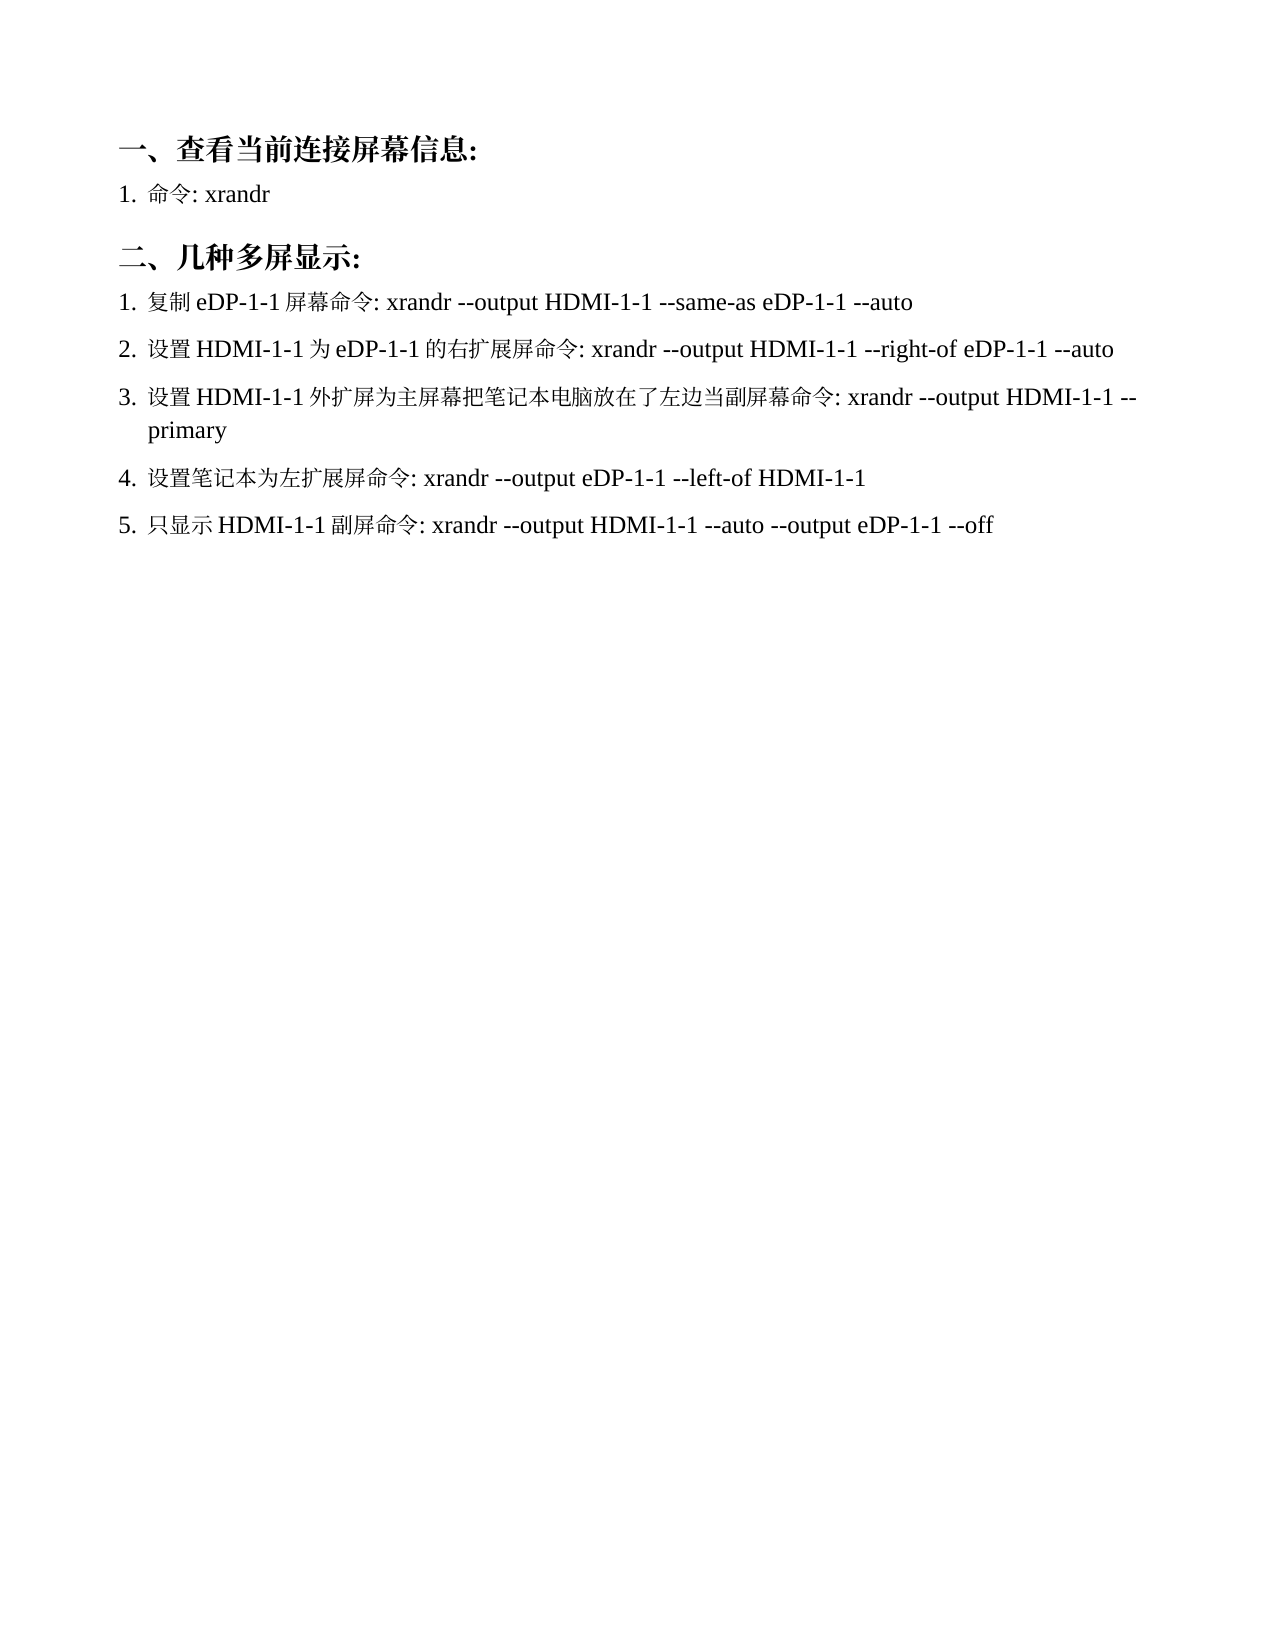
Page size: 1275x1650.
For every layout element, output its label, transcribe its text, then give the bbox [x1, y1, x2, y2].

list 只显示HDMI-1-1副屏命令: xrandr --output HDMI-1-1 --auto --output eDP-1-1 --off [118, 510, 1157, 539]
list 设置笔记本为左扩展屏命令: xrandr --output eDP-1-1 --left-of HDMI-1-1 [118, 463, 1157, 492]
list 复制eDP-1-1屏幕命令: xrandr --output HDMI-1-1 --same-as eDP-1-1 --auto [118, 287, 1157, 316]
subtitle 一、查看当前连接屏幕信息: [118, 133, 1157, 166]
subtitle 二、几种多屏显示: [118, 241, 1157, 274]
list 命令: xrandr [118, 179, 1157, 207]
list 设置HDMI-1-1外扩屏为主屏幕把笔记本电脑放在了左边当副屏幕命令: xrandr --output HDMI-1-1 --primary [118, 382, 1157, 444]
list 设置HDMI-1-1为eDP-1-1的右扩展屏命令: xrandr --output HDMI-1-1 --right-of eDP-1-1 --auto [118, 334, 1157, 363]
